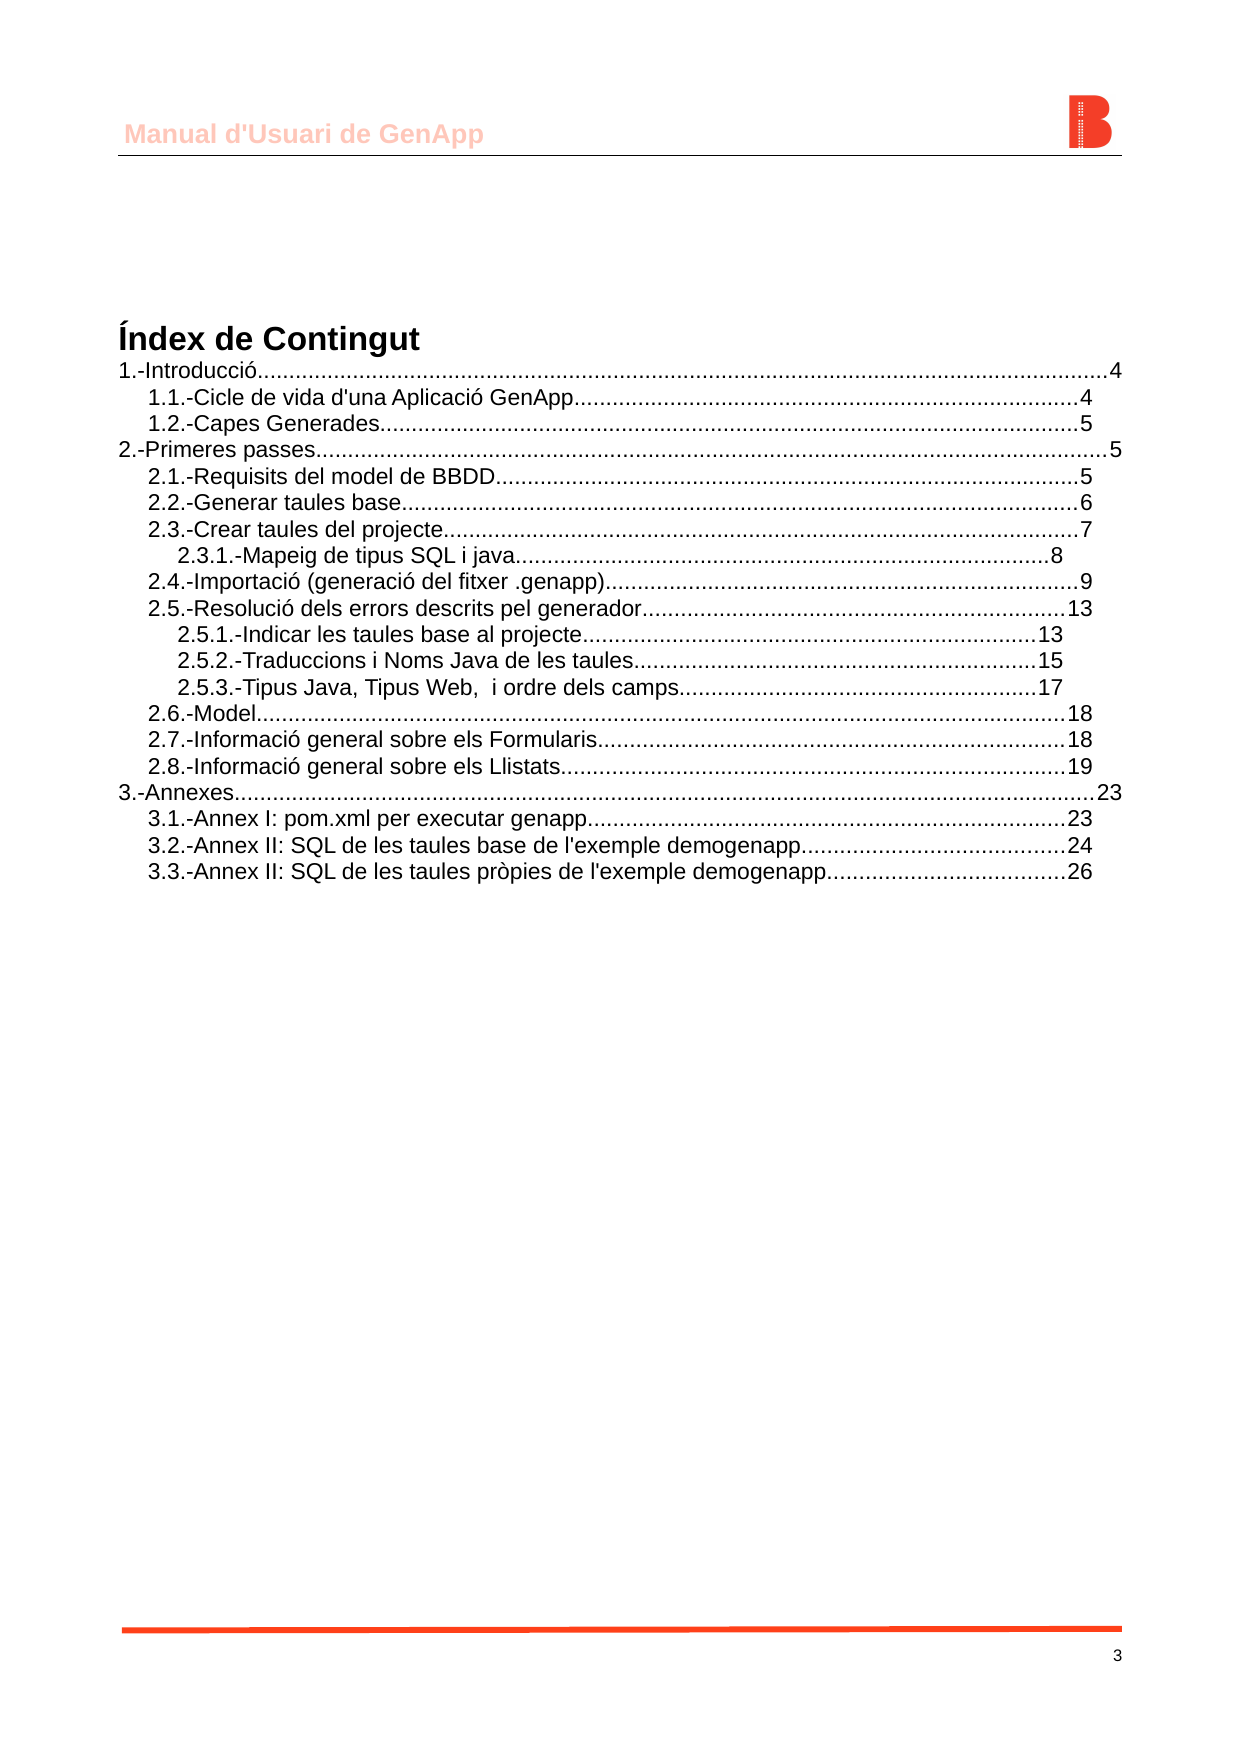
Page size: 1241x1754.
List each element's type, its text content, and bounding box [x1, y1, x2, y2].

text 2.6.-Model 18 [148, 700, 1122, 726]
text 2.3.-Crear taules del projecte 7 [148, 516, 1122, 542]
text 2.5.-Resolució dels errors descrits pel generador 13 [148, 594, 1122, 621]
text 3.2.-Annex II: SQL de les taules base de l'exemple demogenapp 24 [148, 832, 1122, 858]
text 2.5.1.-Indicar les taules base al projecte 13 [177, 621, 1122, 647]
text 2.1.-Requisits del model de BBDD 5 [148, 463, 1122, 489]
text 1.-Introducció 4 [118, 357, 1122, 384]
text 2.-Primeres passes 5 [118, 436, 1122, 463]
text 1.1.-Cicle de vida d'una Aplicació GenApp 4 [148, 384, 1122, 410]
picture [1063, 94, 1117, 150]
text 1.2.-Capes Generades 5 [148, 410, 1122, 436]
text 2.2.-Generar taules base 6 [148, 489, 1122, 516]
text 2.8.-Informació general sobre els Llistats 19 [148, 753, 1122, 779]
text 3.1.-Annex I: pom.xml per executar genapp. 23 [148, 805, 1122, 832]
text 2.3.1.-Mapeig de tipus SQL i java 8 [177, 542, 1122, 568]
subtitle Índex de Contingut [118, 319, 1122, 357]
text 2.5.3.-Tipus Java, Tipus Web, i ordre dels camps 17 [177, 674, 1122, 700]
text 2.4.-Importació (generació del fitxer .genapp) 9 [148, 568, 1122, 594]
text 3.-Annexes 23 [118, 779, 1122, 805]
text 2.7.-Informació general sobre els Formularis 18 [148, 726, 1122, 753]
text 2.5.2.-Traduccions i Noms Java de les taules 15 [177, 647, 1122, 674]
text 3.3.-Annex II: SQL de les taules pròpies de l'exemple demogenapp 26 [148, 858, 1122, 884]
